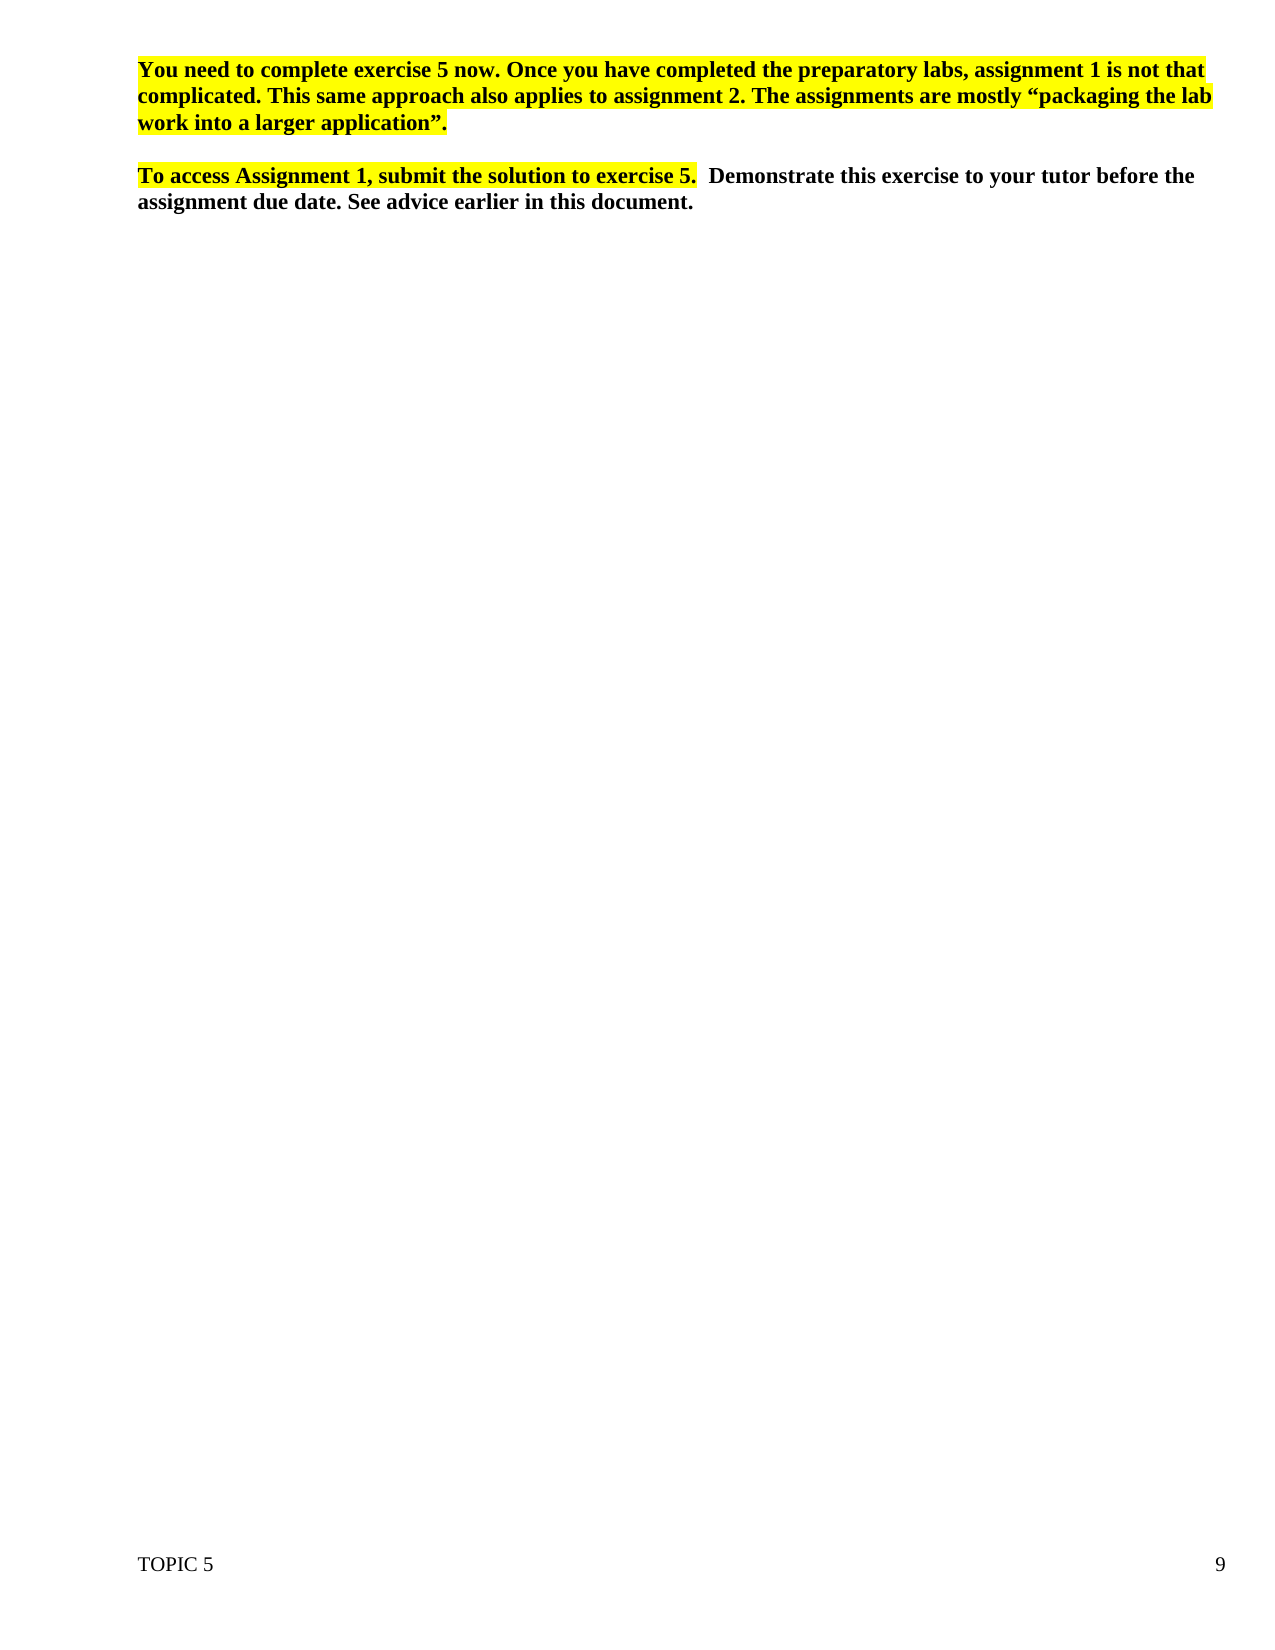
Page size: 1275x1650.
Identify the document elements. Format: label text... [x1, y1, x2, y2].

text You need to complete exercise 5 now. Once you have completed the preparatory labs, assignment 1 is not that complicated. This same approach also applies to assignment 2. The assignments are mostly “packaging the lab work into a larger application”. [137, 56, 1226, 135]
text To access Assignment 1, submit the solution to exercise 5. Demonstrate this exercise to your tutor before the assignment due date. See advice earlier in this document. [137, 162, 1226, 214]
